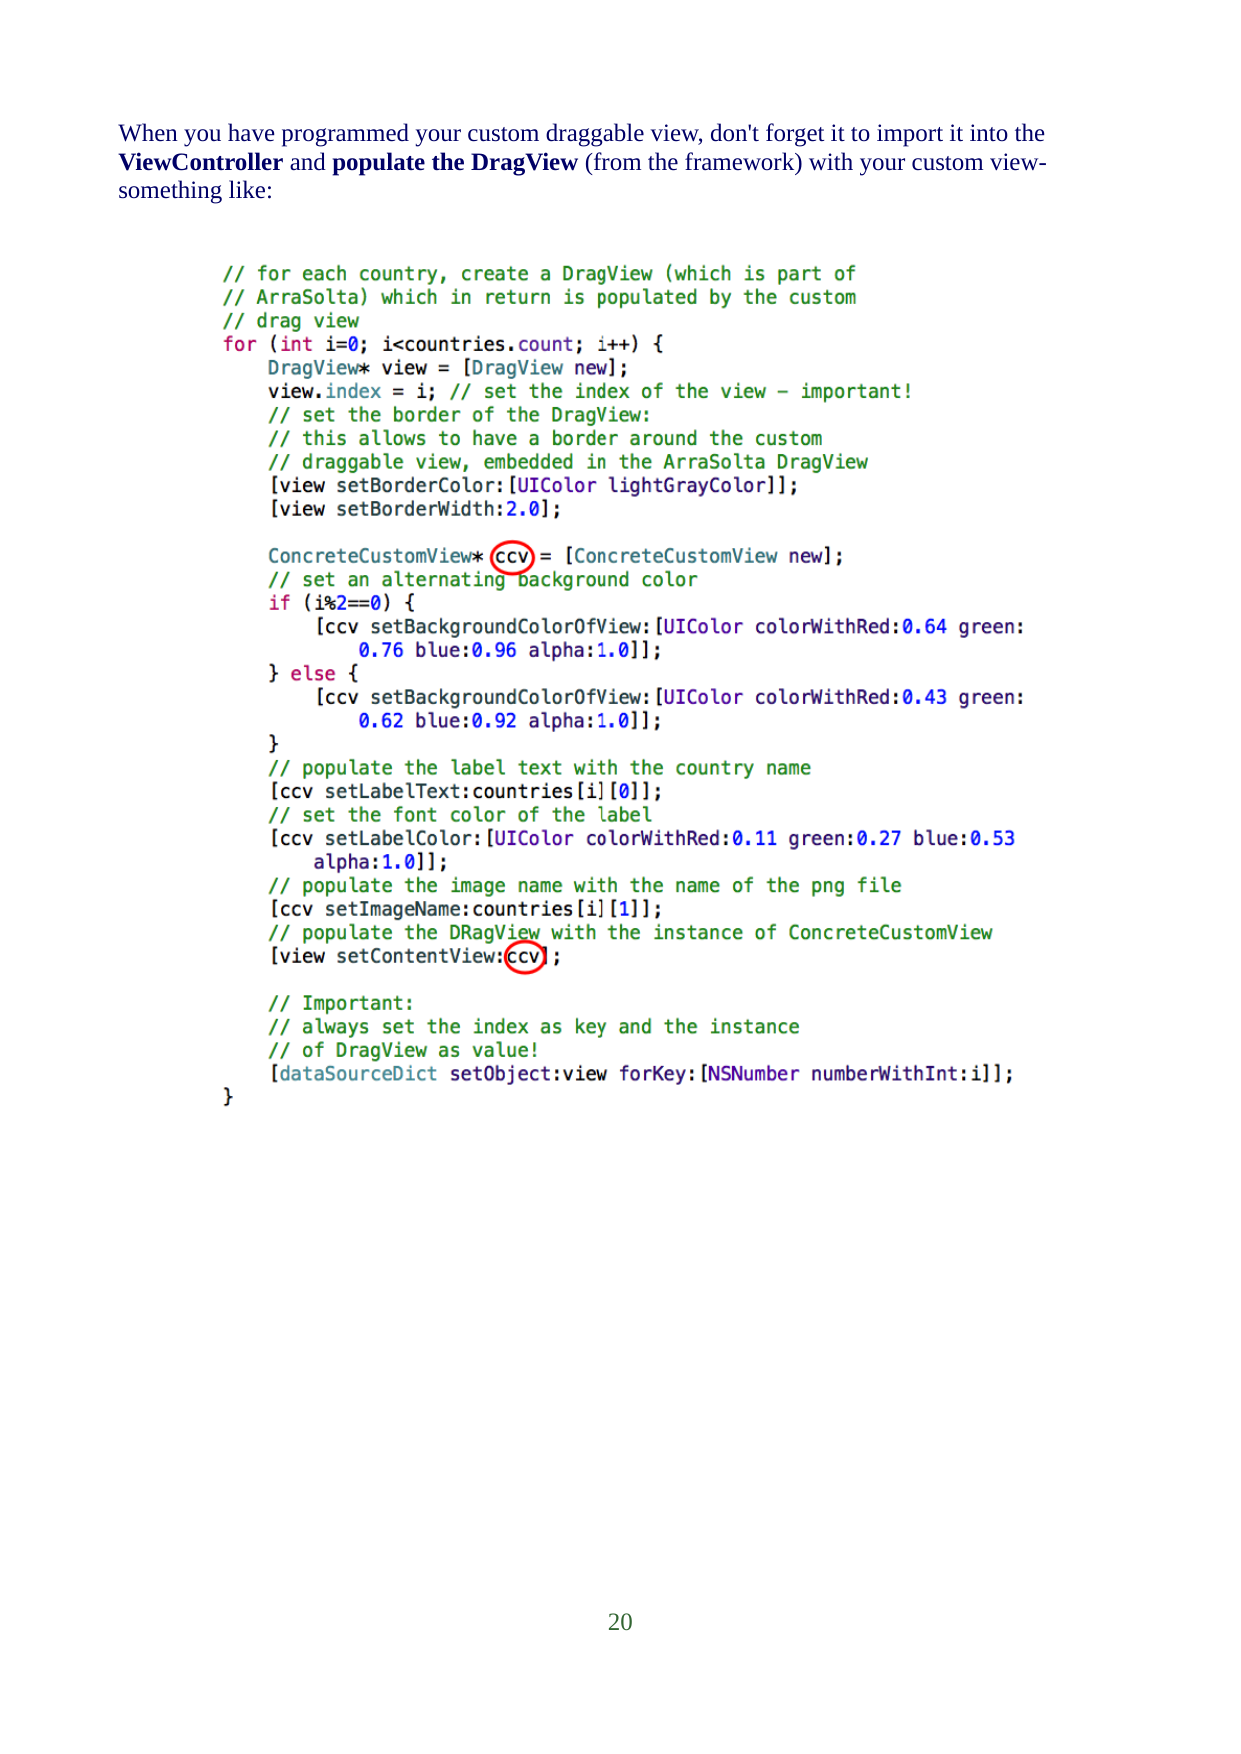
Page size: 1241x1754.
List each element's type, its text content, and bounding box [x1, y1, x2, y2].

text When you have programmed your custom draggable view, don't forget it to import it into the ViewController and populate the DragView (from the framework) with your custom view- something like: [118, 118, 1122, 204]
picture [189, 258, 1051, 1113]
